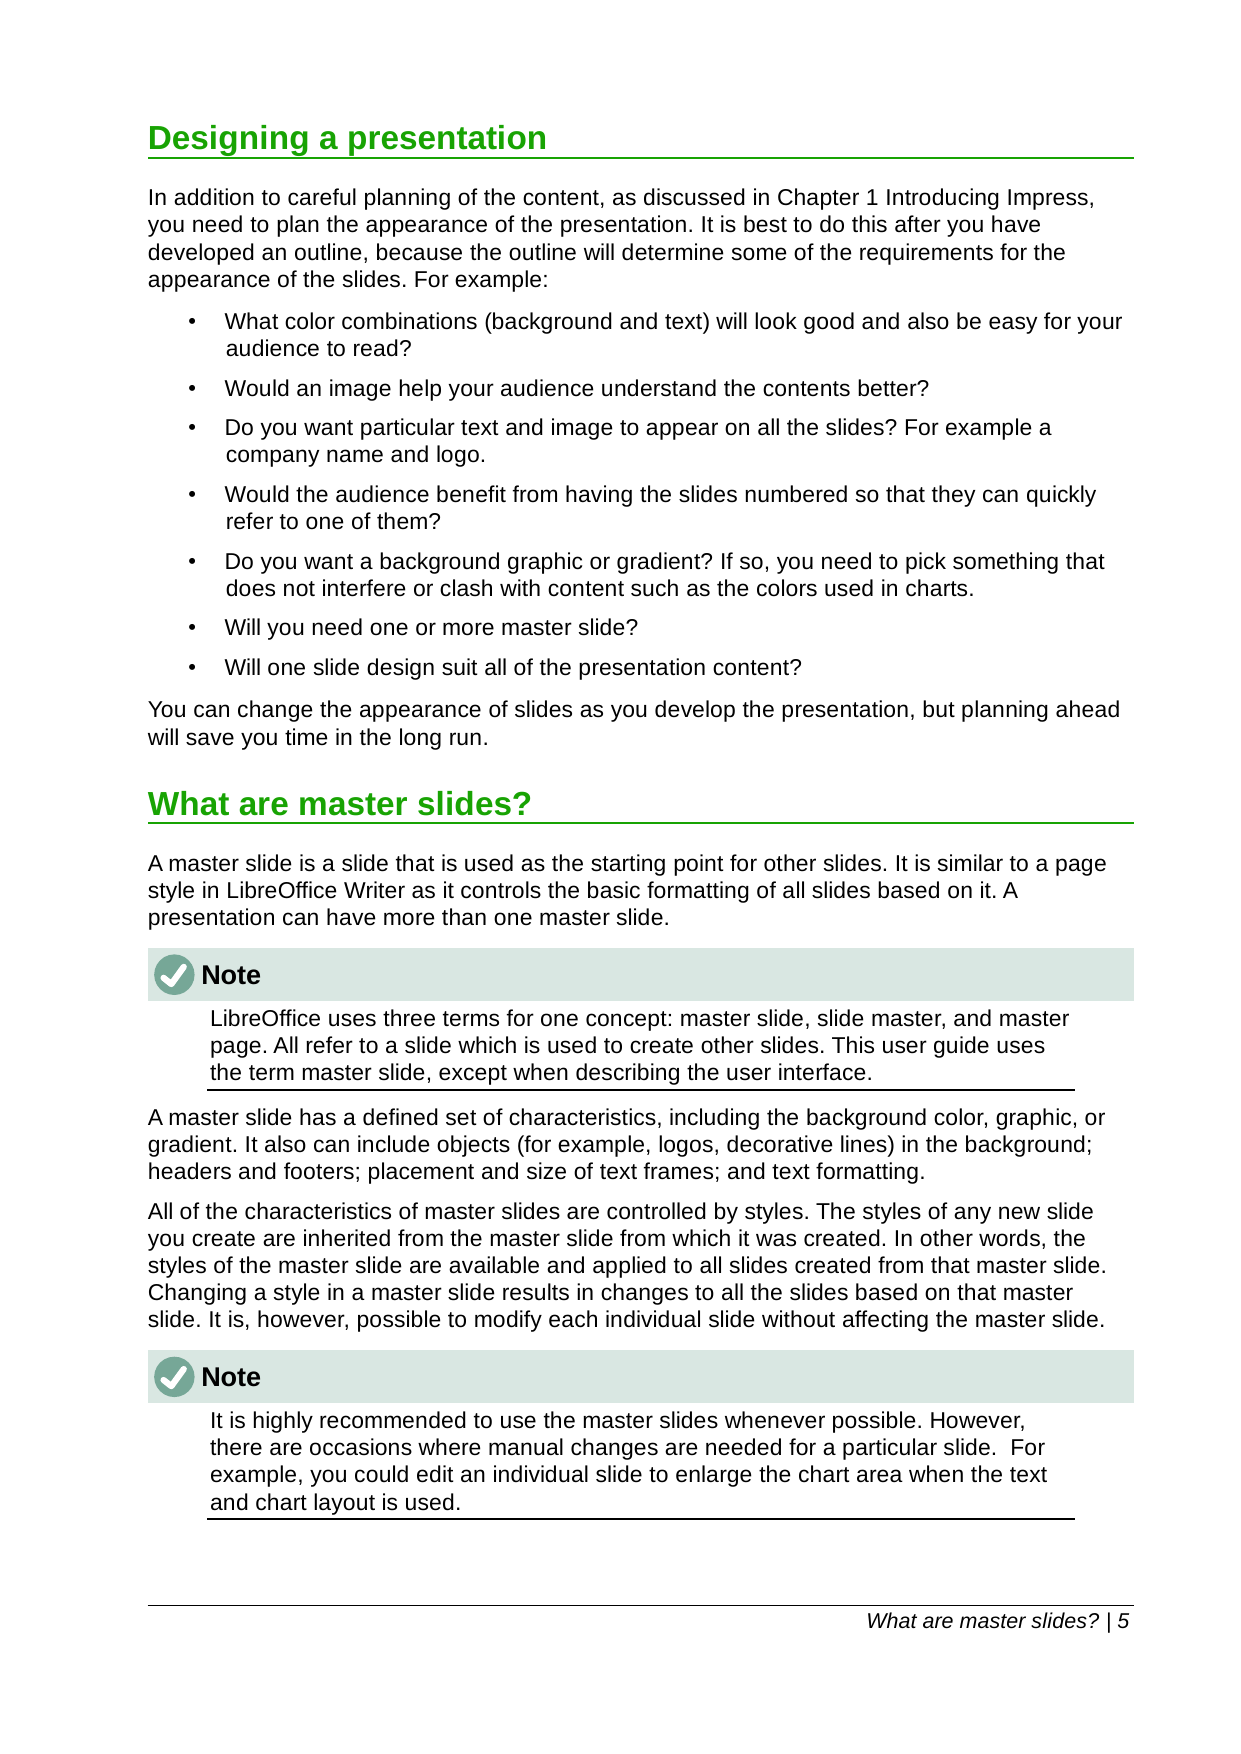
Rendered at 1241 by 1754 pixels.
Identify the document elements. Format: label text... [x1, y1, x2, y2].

text All of the characteristics of master slides are controlled by styles. The styles of any new slide you create are inherited from the master slide from which it was created. In other words, the styles of the master slide are available and applied to all slides created from that master slide. Changing a style in a master slide results in changes to all the slides based on that master slide. It is, however, possible to modify each individual slide without affecting the master slide. [148, 1197, 1134, 1332]
list Would the audience benefit from having the slides numbered so that they can quickly refer to one of them? [185, 477, 1134, 534]
list Do you want a background graphic or gradient? If so, you need to pick something that does not interfere or clash with content such as the colors used in charts. [185, 544, 1134, 601]
subtitle What are master slides? [148, 783, 1134, 822]
list What color combinations (background and text) will look good and also be easy for your audience to read? [185, 304, 1134, 362]
list A master slide is a slide that is used as the starting point for other slides. It is similar to a page style in LibreOffice Writer as it controls the basic formatting of all slides based on it. A presentation can have more than one master slide. [148, 849, 1134, 930]
text In addition to careful planning of the content, as discussed in Chapter 1 Introducing Impress, you need to plan the appearance of the presentation. It is best to do this after you have developed an outline, because the outline will determine some of the requirements for the appearance of the slides. For example: [148, 184, 1134, 292]
list Will one slide design suit all of the presentation content? [185, 650, 1134, 683]
text It is highly recommended to use the master slides whenever possible. However, there are occasions where manual changes are needed for a particular slide. For example, you could edit an individual slide to enlarge the chart area when the text and chart layout is used. [207, 1403, 1075, 1518]
subtitle Designing a presentation [148, 118, 1134, 157]
subtitle Note [148, 1350, 1134, 1403]
text You can change the appearance of slides as you develop the presentation, but planning ahead will save you time in the long run. [148, 696, 1134, 750]
list Do you want particular text and image to appear on all the slides? For example a company name and logo. [185, 411, 1134, 468]
text A master slide has a defined set of characteristics, including the background color, graphic, or gradient. It also can include objects (for example, logos, decorative lines) in the background; headers and footers; placement and size of text frames; and text formatting. [148, 1103, 1134, 1184]
text LibreOffice uses three terms for one concept: master slide, slide master, and master page. All refer to a slide which is used to create other slides. This user guide uses the term master slide, except when describing the user interface. [207, 1001, 1075, 1089]
list Would an image help your audience understand the contents better? [185, 371, 1134, 401]
subtitle Note [148, 948, 1134, 1001]
list Will you need one or more master slide? [185, 611, 1134, 641]
